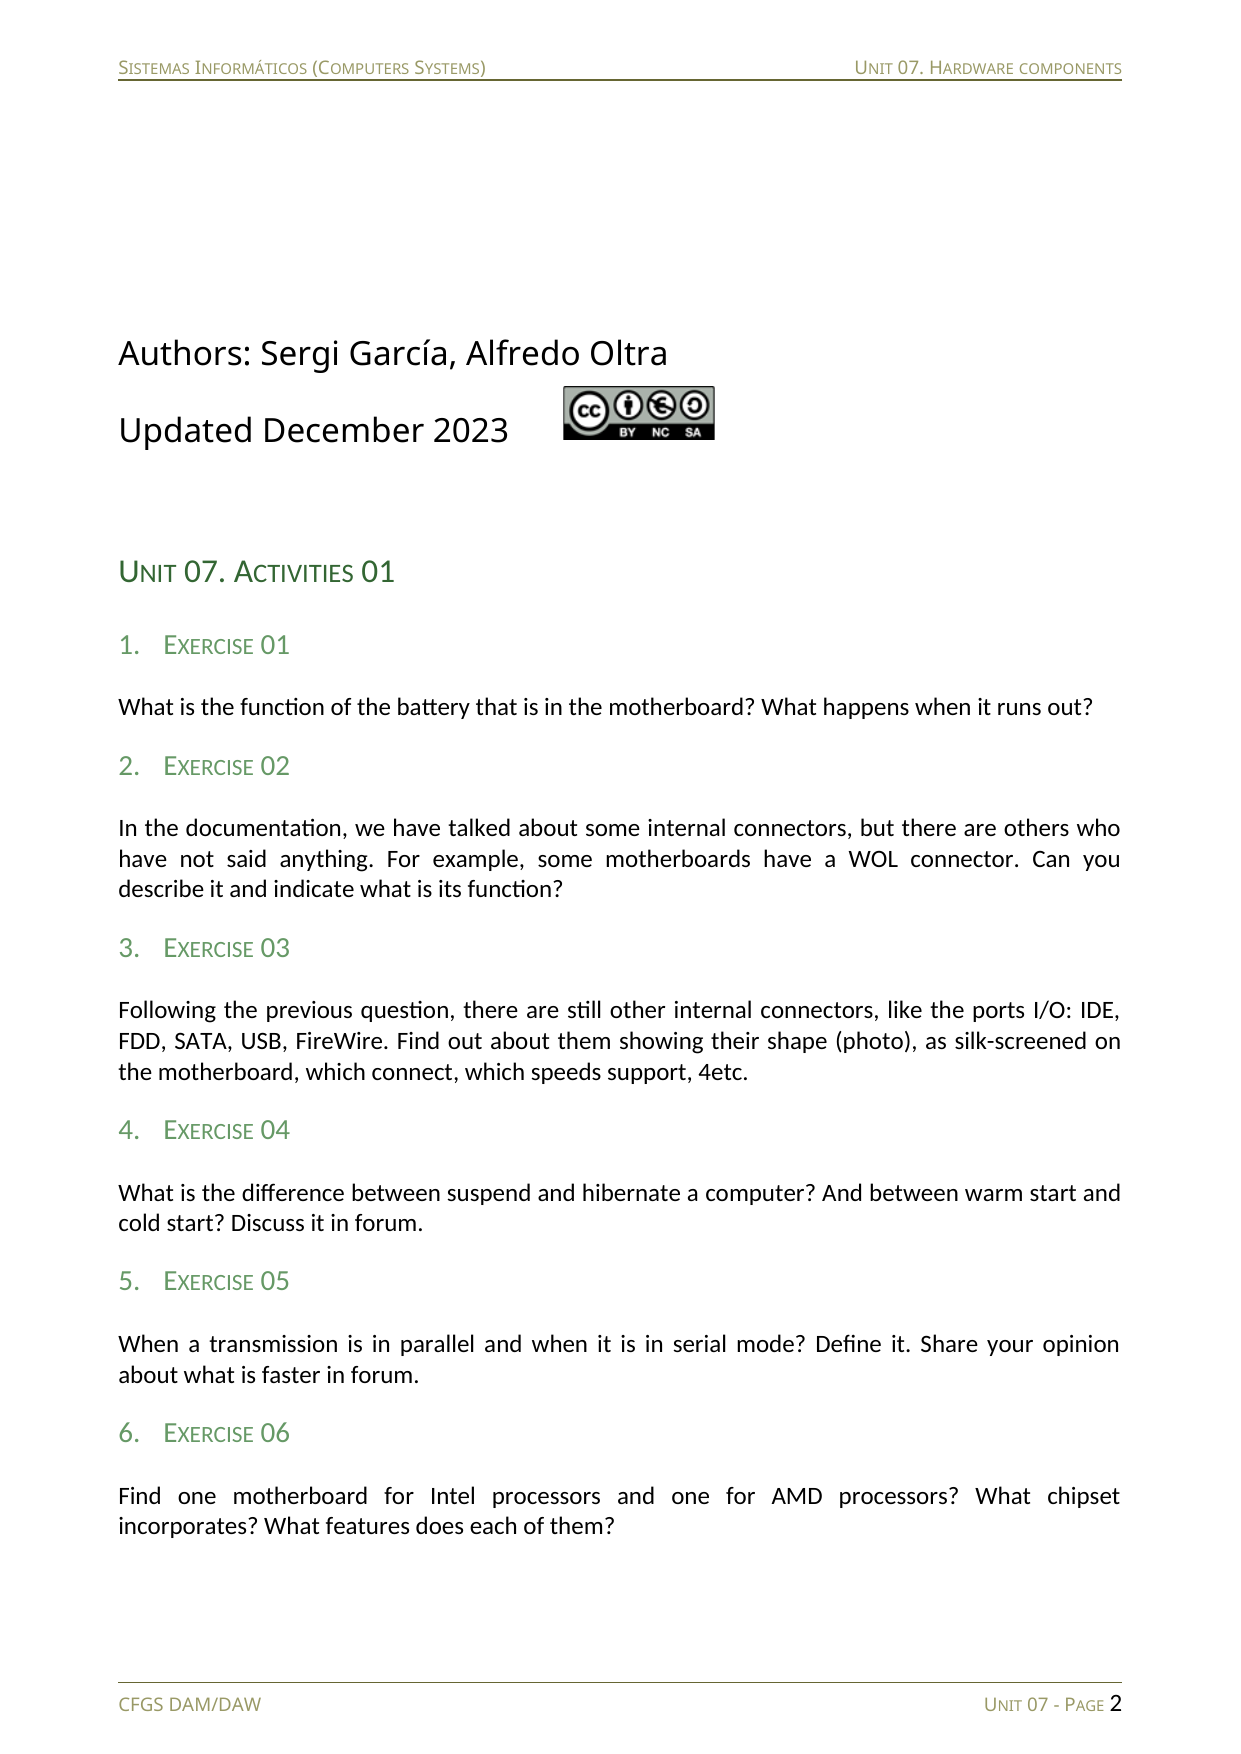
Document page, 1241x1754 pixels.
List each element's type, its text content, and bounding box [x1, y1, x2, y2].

subtitle Exercise 04 [118, 1111, 1122, 1147]
subtitle Exercise 01 [118, 626, 1122, 661]
text What is the difference between suspend and hibernate a computer? And between warm start and cold start? Discuss it in forum. [118, 1177, 1122, 1238]
subtitle Exercise 03 [118, 929, 1122, 964]
text Updated December 2023 [118, 407, 1122, 453]
text In the documentation, we have talked about some internal connectors, but there are others who have not said anything. For example, some motherboards have a WOL connector. Can you describe it and indicate what is its function? [118, 812, 1122, 904]
subtitle Exercise 06 [118, 1414, 1122, 1450]
picture [563, 386, 715, 440]
subtitle Exercise 02 [118, 747, 1122, 782]
text Find one motherboard for Intel processors and one for AMD processors? What chipset incorporates? What features does each of them? [118, 1480, 1122, 1541]
text Following the previous question, there are still other internal connectors, like the ports I/O: IDE, FDD, SATA, USB, FireWire. Find out about them showing their shape (photo), as silk-screened on the motherboard, which connect, which speeds support, 4etc. [118, 994, 1122, 1086]
subtitle Exercise 05 [118, 1262, 1122, 1298]
text Authors: Sergi García, Alfredo Oltra [118, 329, 1122, 375]
text When a transmission is in parallel and when it is in serial mode? Define it. Share your opinion about what is faster in forum. [118, 1328, 1122, 1389]
text What is the function of the battery that is in the motherboard? What happens when it runs out? [118, 691, 1122, 722]
text Unit 07. Activities 01 [118, 550, 1122, 591]
